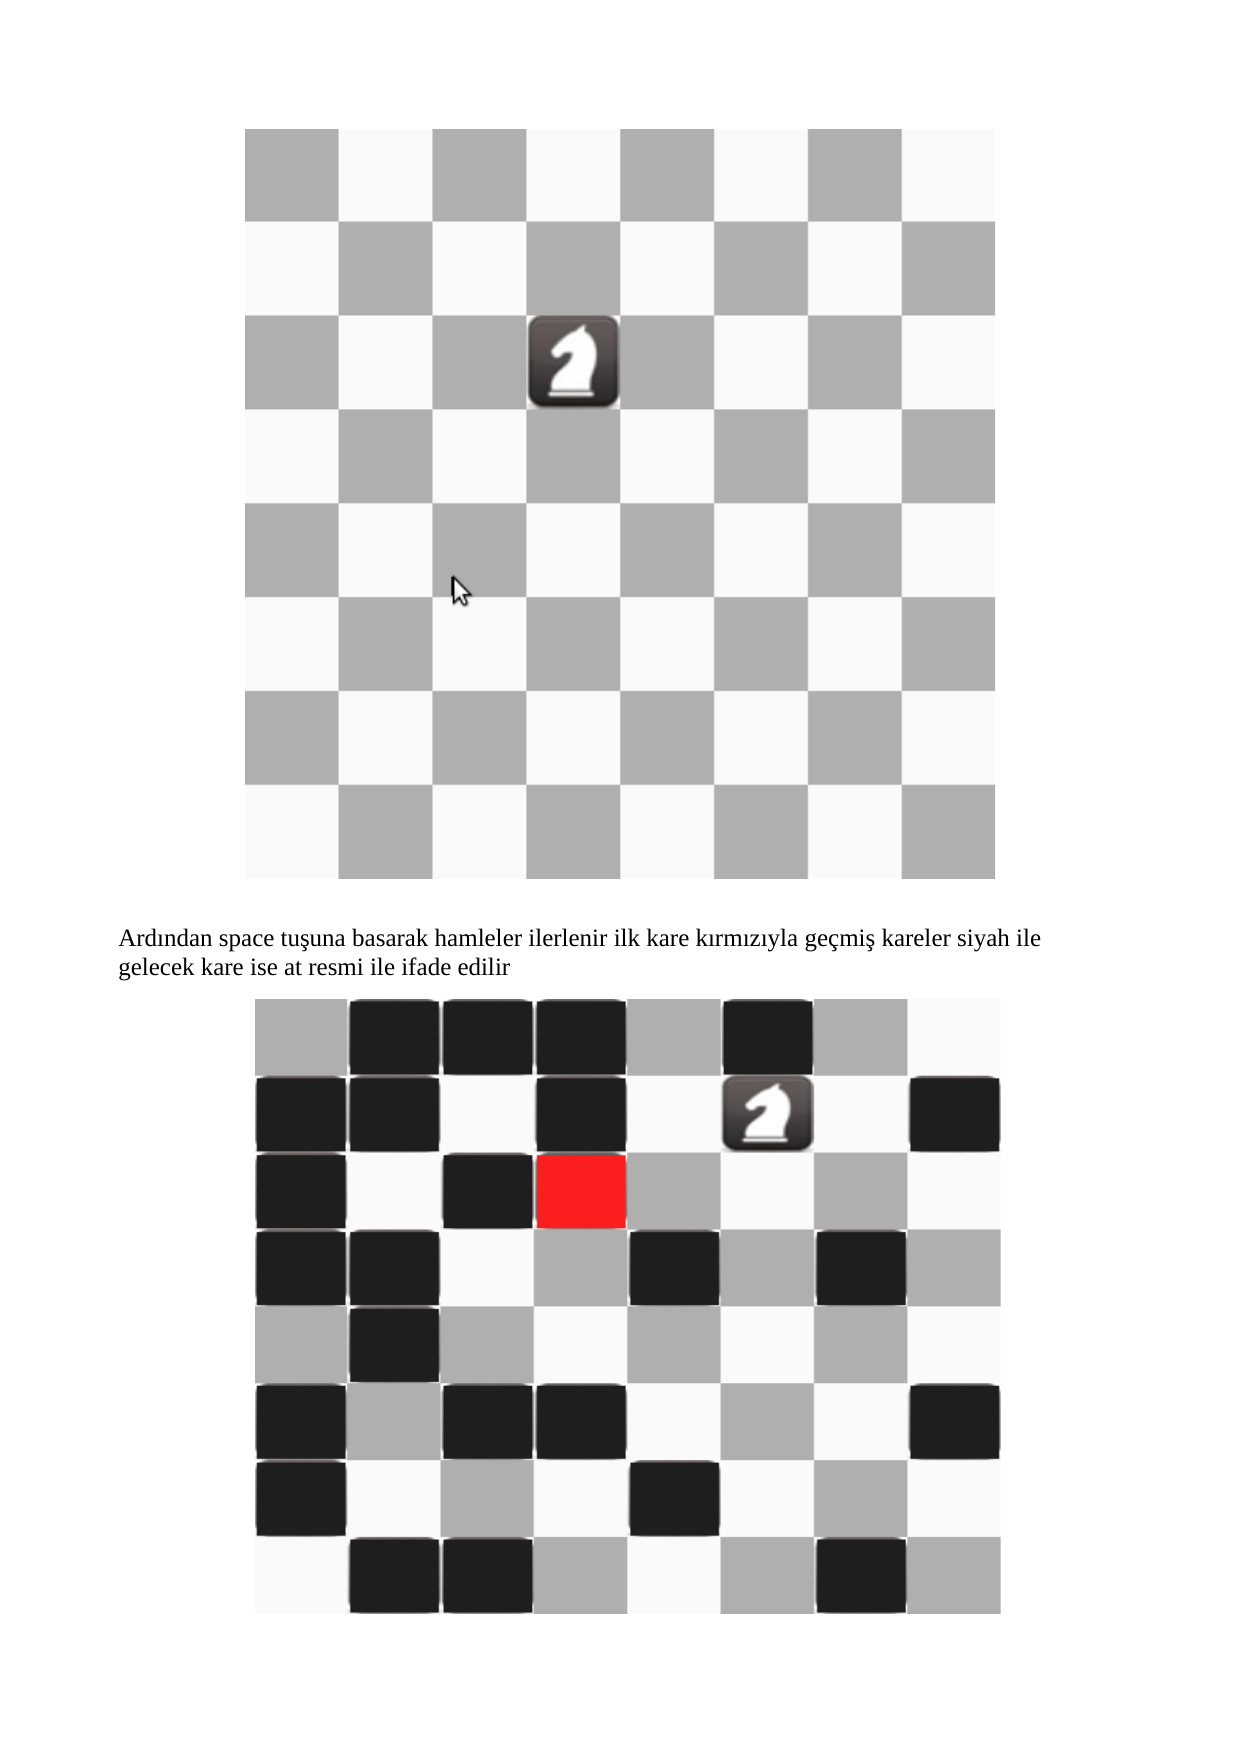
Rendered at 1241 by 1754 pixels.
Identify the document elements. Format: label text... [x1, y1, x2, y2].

picture [255, 999, 1001, 1614]
picture [245, 129, 995, 879]
text Ardından space tuşuna basarak hamleler ilerlenir ilk kare kırmızıyla geçmiş kareler siyah ile gelecek kare ise at resmi ile ifade edilir [118, 923, 1122, 981]
